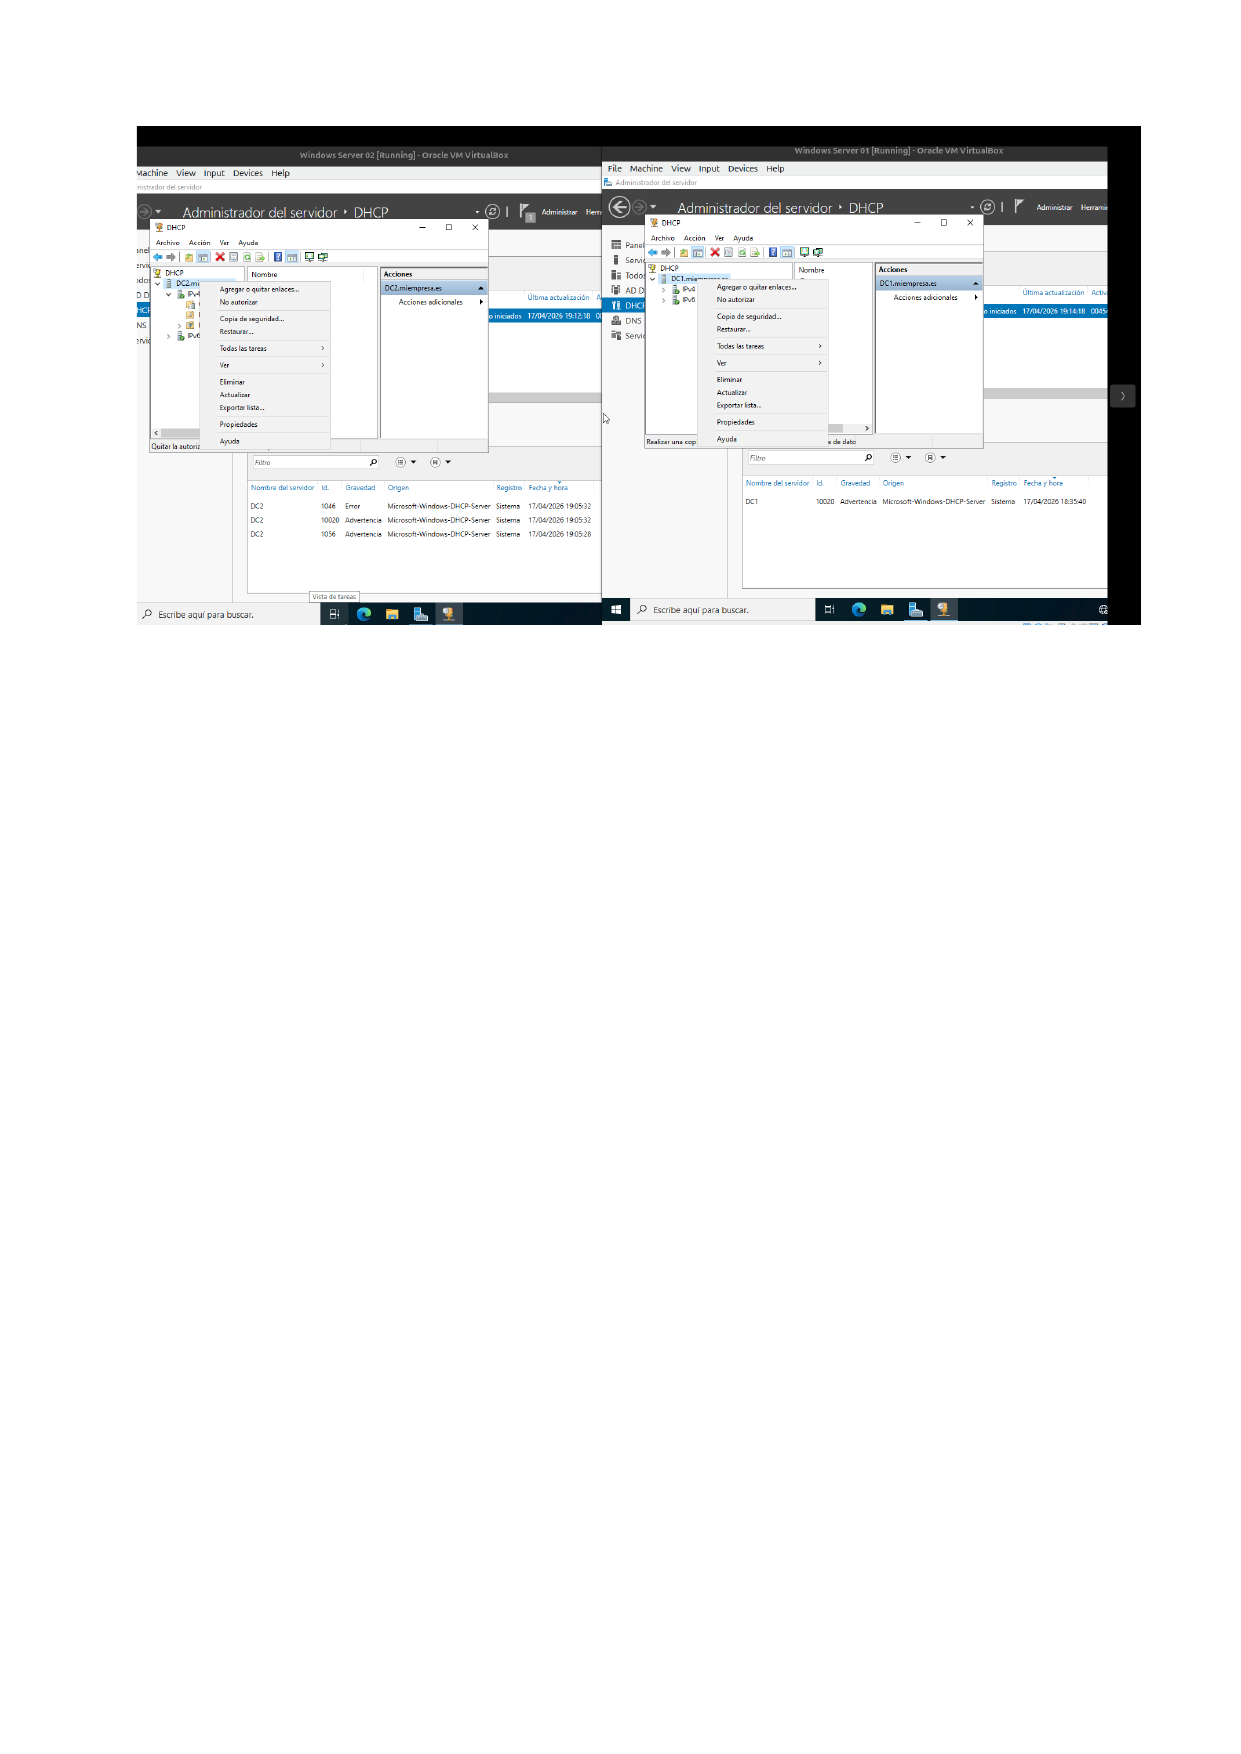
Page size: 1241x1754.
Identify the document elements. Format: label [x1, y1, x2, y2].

picture [136, 126, 1141, 625]
